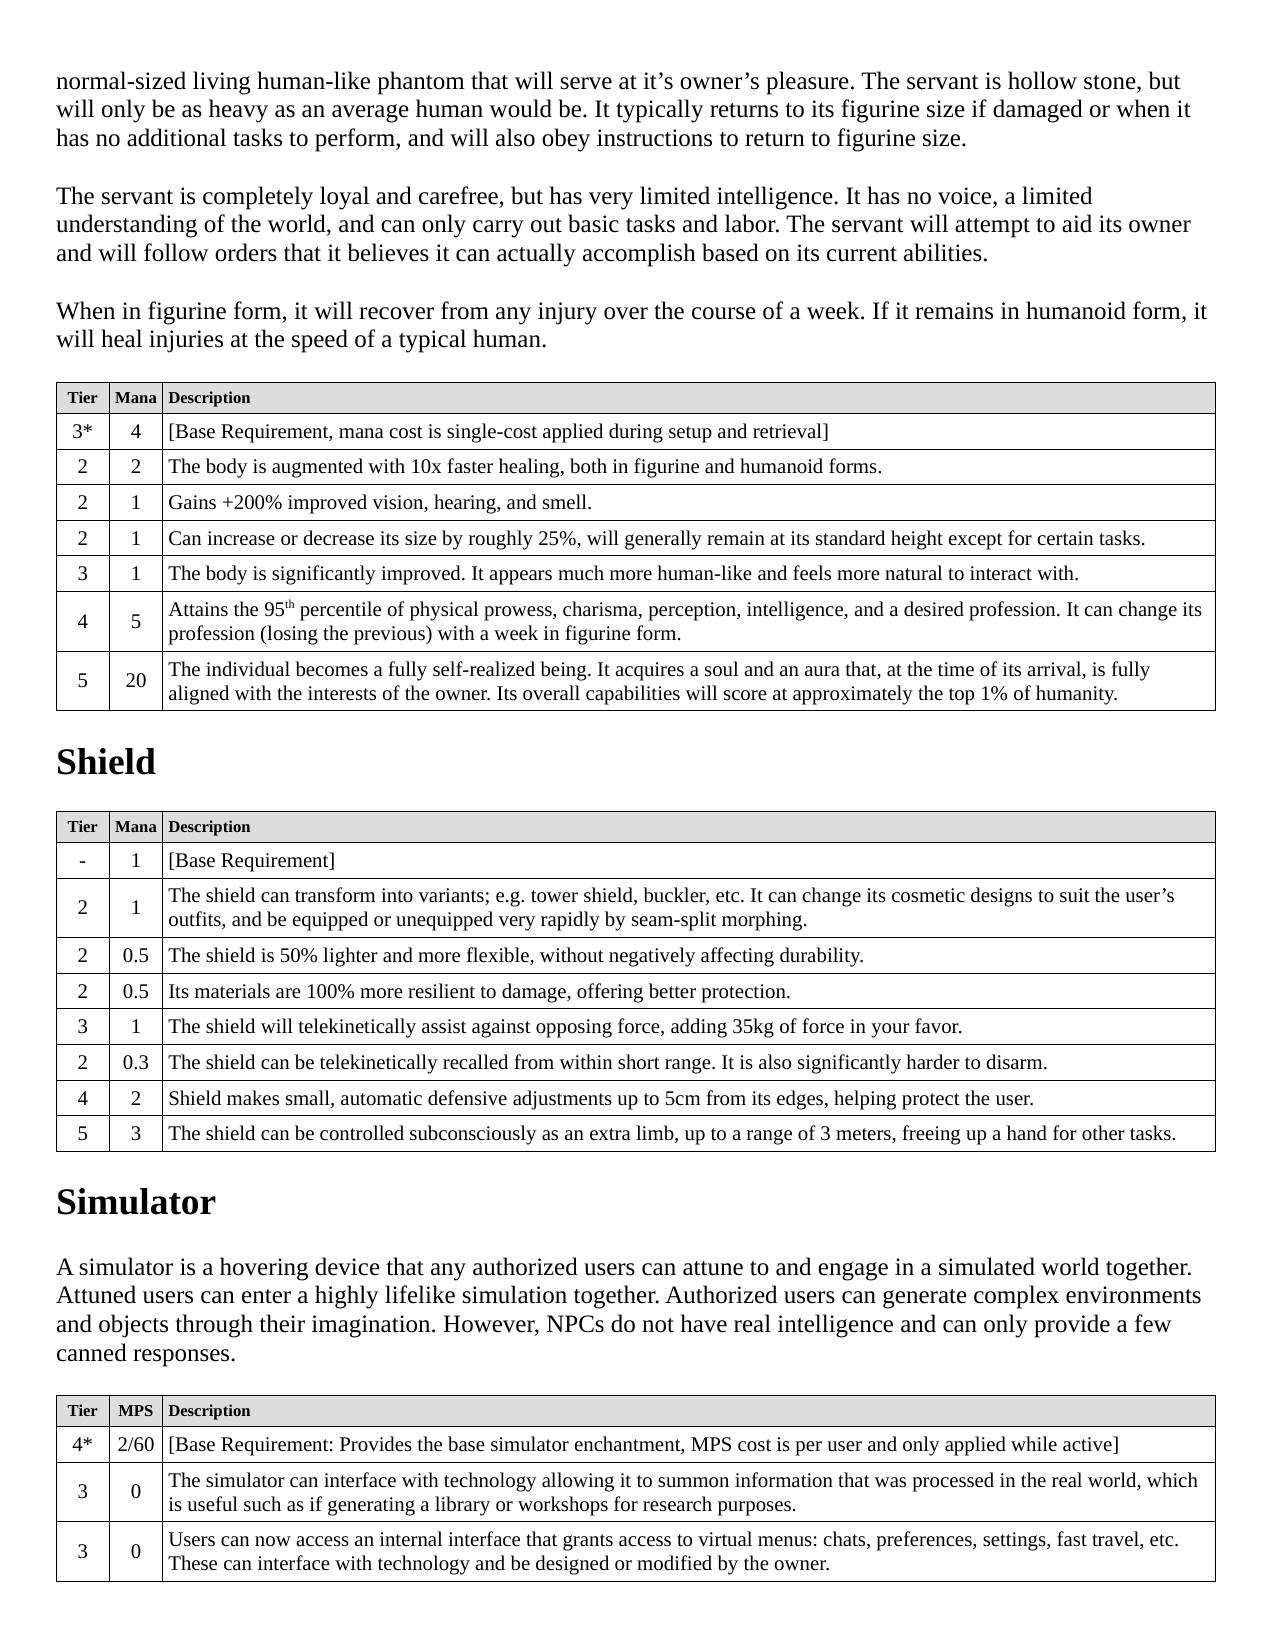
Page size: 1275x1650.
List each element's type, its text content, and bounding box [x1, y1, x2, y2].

table_cell 2 [57, 521, 109, 555]
text When in figurine form, it will recover from any injury over the course of a week. If it remains in humanoid form, it will heal injuries at the speed of a typical human. [56, 296, 1215, 353]
table_cell The shield can be telekinetically recalled from within short range. It is also significantly harder to disarm. [163, 1045, 1215, 1079]
table_cell 5 [57, 1116, 109, 1151]
table_cell Users can now access an internal interface that grants access to virtual menus: chats, preferences, settings, fast travel, etc. These can interface with technology and be designed or modified by the owner. [163, 1522, 1215, 1581]
table_cell The simulator can interface with technology allowing it to summon information that was processed in the real world, which is useful such as if generating a library or workshops for research purposes. [163, 1463, 1215, 1521]
table_cell 1 [110, 521, 162, 555]
table_cell 20 [110, 652, 162, 710]
table_cell 3 [57, 556, 109, 591]
table_cell 1 [110, 843, 162, 877]
table_cell 2 [57, 450, 109, 484]
text normal-sized living human-like phantom that will serve at it’s owner’s pleasure. The servant is hollow stone, but will only be as heavy as an average human would be. It typically returns to its figurine size if damaged or when it has no additional tasks to perform, and will also obey instructions to return to figurine size. [56, 66, 1215, 152]
table_cell - [57, 843, 109, 877]
table_header Description [163, 1396, 1215, 1426]
table_header MPS [110, 1396, 162, 1426]
table_cell 3 [57, 1009, 109, 1044]
table_cell Its materials are 100% more resilient to damage, offering better protection. [163, 974, 1215, 1008]
table_header Description [163, 383, 1215, 413]
table_cell 4* [57, 1427, 109, 1462]
table_cell Shield makes small, automatic defensive adjustments up to 5cm from its edges, helping protect the user. [163, 1081, 1215, 1115]
table_cell 5 [110, 592, 162, 651]
table_header Mana [110, 812, 162, 842]
table_cell 0.3 [110, 1045, 162, 1079]
table_cell 3 [57, 1463, 109, 1521]
table_cell Gains +200% improved vision, hearing, and smell. [163, 485, 1215, 520]
table_cell 4 [57, 592, 109, 651]
table_cell 2 [57, 974, 109, 1008]
table_cell 3 [110, 1116, 162, 1151]
table_cell Attains the 95th percentile of physical prowess, charisma, perception, intelligence, and a desired profession. It can change its profession (losing the previous) with a week in figurine form. [163, 592, 1215, 651]
table_cell 2 [57, 879, 109, 937]
table_cell 2 [57, 1045, 109, 1079]
table_cell 2 [57, 938, 109, 973]
table_header Mana [110, 383, 162, 413]
table_cell The body is augmented with 10x faster healing, both in figurine and humanoid forms. [163, 450, 1215, 484]
table_cell 0.5 [110, 974, 162, 1008]
table_cell 4 [57, 1081, 109, 1115]
table_cell [Base Requirement: Provides the base simulator enchantment, MPS cost is per user and only applied while active] [163, 1427, 1215, 1462]
table_cell 3 [57, 1522, 109, 1581]
text A simulator is a hovering device that any authorized users can attune to and engage in a simulated world together. Attuned users can enter a highly lifelike simulation together. Authorized users can generate complex environments and objects through their imagination. However, NPCs do not have real intelligence and can only provide a few canned responses. [56, 1252, 1215, 1367]
table_header Tier [57, 1396, 109, 1426]
text The servant is completely loyal and carefree, but has very limited intelligence. It has no voice, a limited understanding of the world, and can only carry out basic tasks and labor. The servant will attempt to aid its owner and will follow orders that it believes it can actually accomplish based on its current abilities. [56, 181, 1215, 267]
table_header Description [163, 812, 1215, 842]
table_cell The shield can transform into variants; e.g. tower shield, buckler, etc. It can change its cosmetic designs to suit the user’s outfits, and be equipped or unequipped very rapidly by seam-split morphing. [163, 879, 1215, 937]
table_cell [Base Requirement] [163, 843, 1215, 877]
table_cell The shield can be controlled subconsciously as an extra limb, up to a range of 3 meters, freeing up a hand for other tasks. [163, 1116, 1215, 1151]
table_cell The individual becomes a fully self-realized being. It acquires a soul and an aura that, at the time of its arrival, is fully aligned with the interests of the owner. Its overall capabilities will score at approximately the top 1% of humanity. [163, 652, 1215, 710]
table_cell [Base Requirement, mana cost is single-cost applied during setup and retrieval] [163, 414, 1215, 448]
table_cell The shield will telekinetically assist against opposing force, adding 35kg of force in your favor. [163, 1009, 1215, 1044]
table_cell 2 [110, 1081, 162, 1115]
table_header Tier [57, 383, 109, 413]
table_cell 3* [57, 414, 109, 448]
table_cell 5 [57, 652, 109, 710]
subtitle Simulator [56, 1180, 1215, 1223]
table_cell 1 [110, 1009, 162, 1044]
table_cell 0 [110, 1522, 162, 1581]
table_header Tier [57, 812, 109, 842]
subtitle Shield [56, 739, 1215, 782]
table_cell 2 [110, 450, 162, 484]
table_cell 0 [110, 1463, 162, 1521]
table_cell The shield is 50% lighter and more flexible, without negatively affecting durability. [163, 938, 1215, 973]
table_cell 1 [110, 485, 162, 520]
table_cell 0.5 [110, 938, 162, 973]
table_cell Can increase or decrease its size by roughly 25%, will generally remain at its standard height except for certain tasks. [163, 521, 1215, 555]
table_cell 2 [57, 485, 109, 520]
table_cell 2/60 [110, 1427, 162, 1462]
table_cell 1 [110, 556, 162, 591]
table_cell The body is significantly improved. It appears much more human-like and feels more natural to interact with. [163, 556, 1215, 591]
table_cell 1 [110, 879, 162, 937]
table_cell 4 [110, 414, 162, 448]
